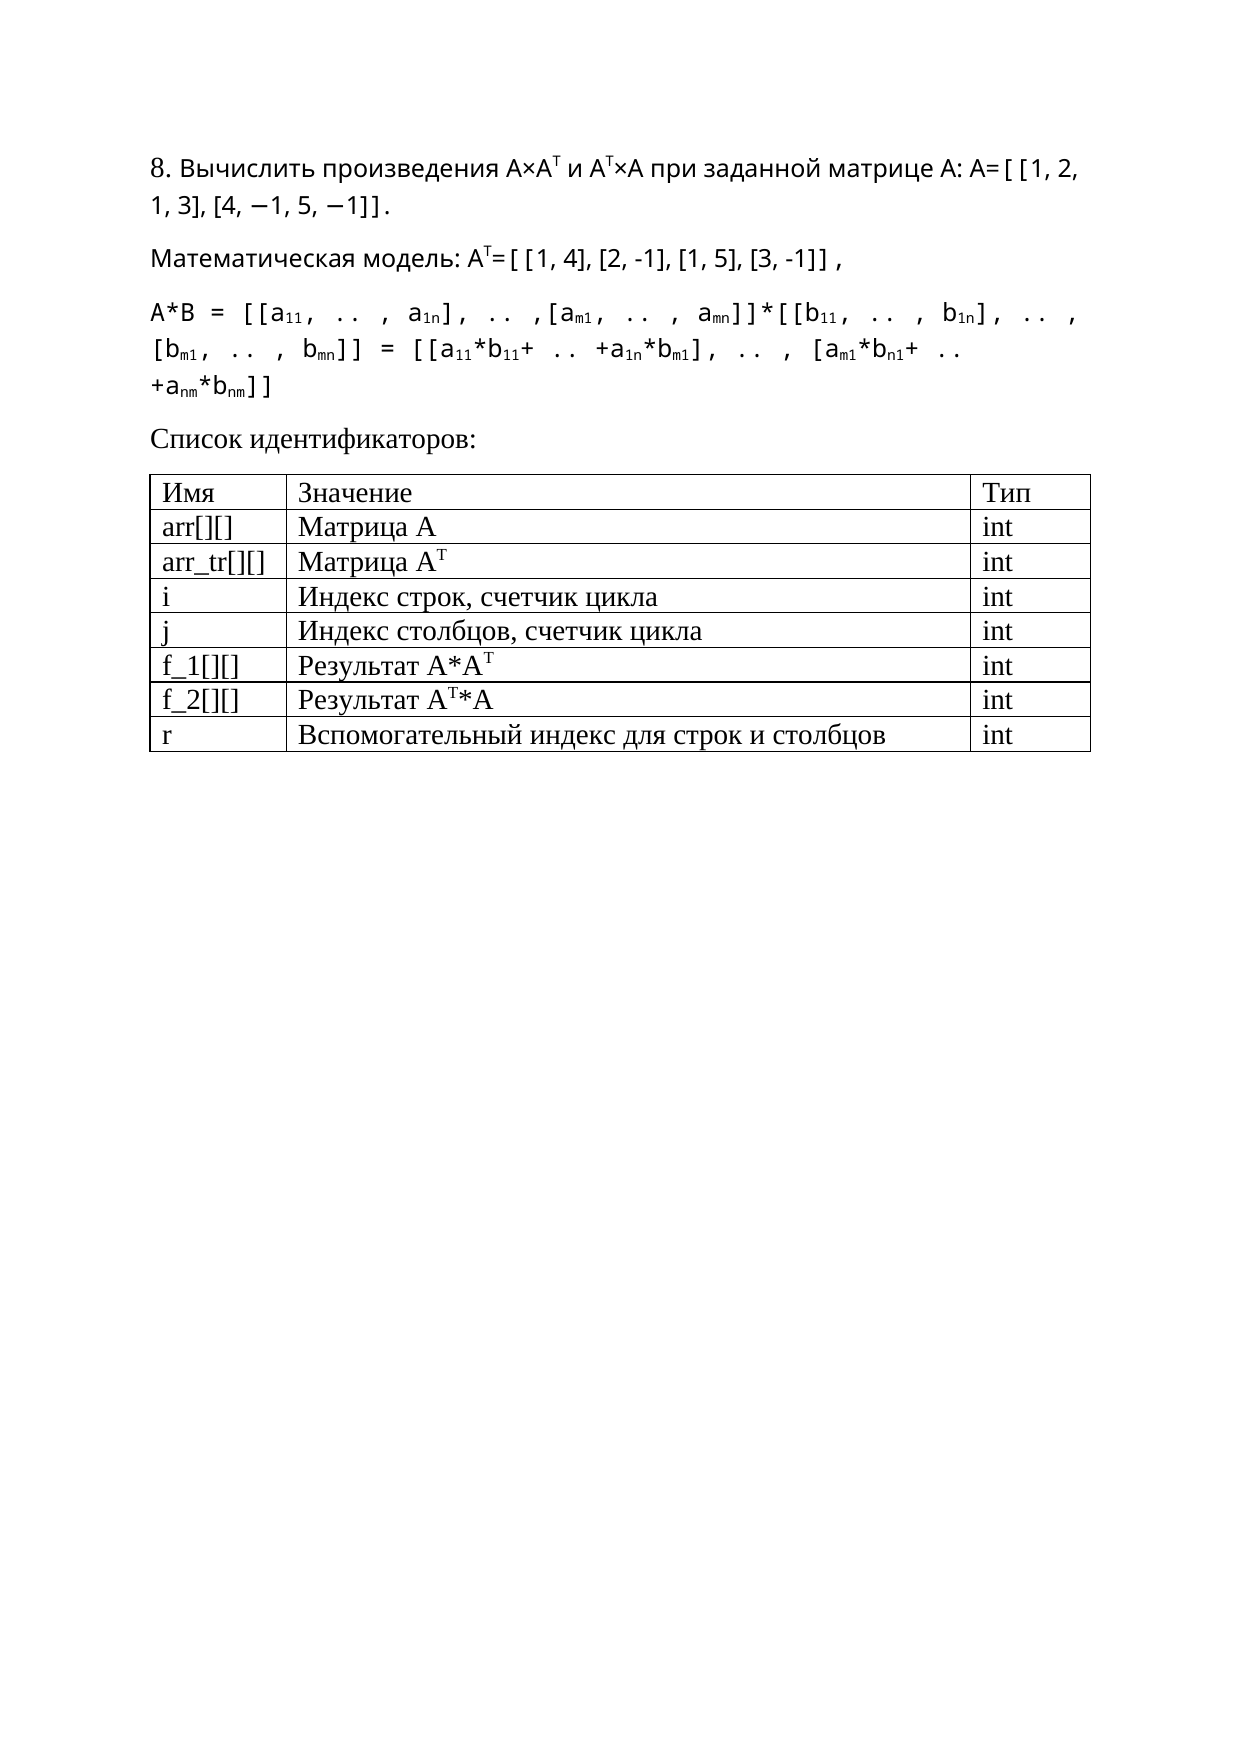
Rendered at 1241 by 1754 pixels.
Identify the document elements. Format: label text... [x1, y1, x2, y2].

table_cell Результат АТ*А [287, 683, 970, 716]
table_cell i [151, 579, 286, 612]
text Математическая модель: AТ=[[1, 4], [2, -1], [1, 5], [3, -1]], [150, 241, 1090, 275]
table_cell arr_tr[][] [151, 544, 286, 578]
table_cell f_2[][] [151, 683, 286, 716]
table_cell int [971, 544, 1090, 578]
table_cell Индекс столбцов, счетчик цикла [287, 613, 970, 647]
table_header Тип [971, 475, 1090, 508]
table_cell Матрица АТ [287, 544, 970, 578]
text A*B = [[a11, .. , a1n], .. ,[am1, .. , amn]]*[[b11, .. , b1n], .. , [bm1, .. , bmn]] = [[a11*b11+ .. +a1n*bm1], .. , [am1*bn1+ .. +anm*bnm]] [150, 294, 1090, 402]
table_cell Вспомогательный индекс для строк и столбцов [287, 717, 970, 751]
table_cell r [151, 717, 286, 751]
table_cell int [971, 579, 1090, 612]
table_cell Индекс строк, счетчик цикла [287, 579, 970, 612]
table_cell Результат А*АТ [287, 648, 970, 681]
table_cell arr[][] [151, 510, 286, 543]
table_cell int [971, 510, 1090, 543]
table_cell f_1[][] [151, 648, 286, 681]
table_header Имя [151, 475, 286, 508]
table_cell j [151, 613, 286, 647]
table_cell Матрица А [287, 510, 970, 543]
table_cell int [971, 683, 1090, 716]
table_cell int [971, 648, 1090, 681]
table_header Значение [287, 475, 970, 508]
table_cell int [971, 717, 1090, 751]
text 8. Вычислить произведения A×AT и AT×A при заданной матрице A: A=[[1, 2, 1, 3], [4, −1, 5, −1]]. [150, 150, 1090, 221]
table_cell int [971, 613, 1090, 647]
text Список идентификаторов: [150, 421, 1090, 455]
